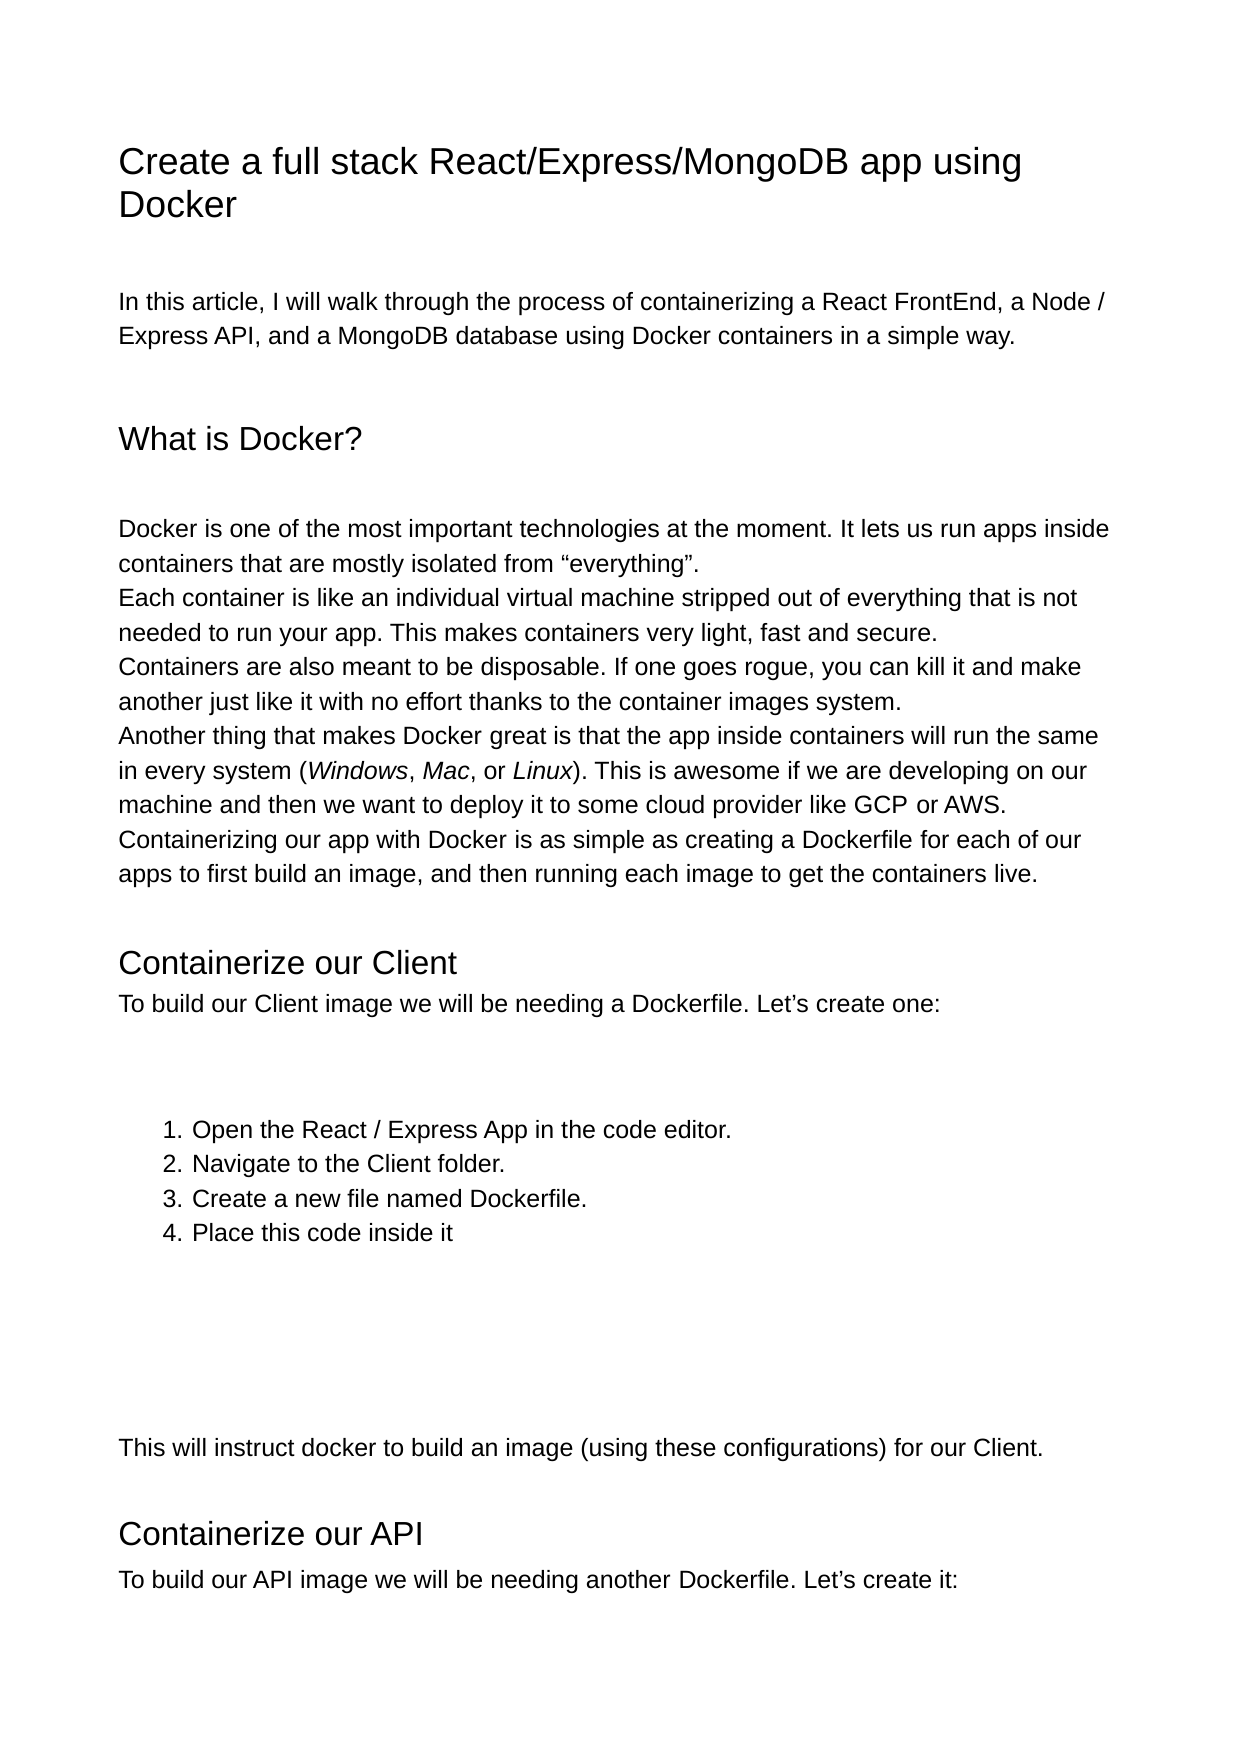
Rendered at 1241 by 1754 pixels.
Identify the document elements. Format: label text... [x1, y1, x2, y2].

text In this article, I will walk through the process of containerizing a React FrontEnd, a Node / Express API, and a MongoDB database using Docker containers in a simple way. [118, 287, 1122, 350]
text To build our API image we will be needing another Dockerfile. Let’s create it: [118, 1565, 1122, 1594]
subtitle Containerize our API [118, 1514, 1122, 1552]
text Each container is like an individual virtual machine stripped out of everything that is not needed to run your app. This makes containers very light, fast and secure. [118, 583, 1122, 647]
text Containers are also meant to be disposable. If one goes rogue, you can kill it and make another just like it with no effort thanks to the container images system. [118, 652, 1122, 716]
subtitle Containerize our Client [118, 943, 1122, 981]
text Containerizing our app with Docker is as simple as creating a Dockerfile for each of our apps to first build an image, and then running each image to get the containers live. [118, 825, 1122, 888]
subtitle Create a full stack React/Express/MongoDB app using Docker [118, 139, 1122, 225]
text What is Docker? [118, 419, 1122, 458]
text Docker is one of the most important technologies at the moment. It lets us run apps inside containers that are mostly isolated from “everything”. [118, 514, 1122, 578]
list Open the React / Express App in the code editor. [162, 1115, 1122, 1144]
list Create a new file named Dockerfile. [162, 1184, 1122, 1213]
list Navigate to the Client folder. [162, 1149, 1122, 1178]
text Another thing that makes Docker great is that the app inside containers will run the same in every system (Windows, Mac, or Linux). This is awesome if we are developing on our machine and then we want to deploy it to some cloud provider like GCP or AWS. [118, 721, 1122, 819]
text To build our Client image we will be needing a Dockerfile. Let’s create one: [118, 989, 1122, 1018]
text This will instruct docker to build an image (using these configurations) for our Client. [118, 1433, 1122, 1462]
list Place this code inside it [162, 1218, 1122, 1247]
